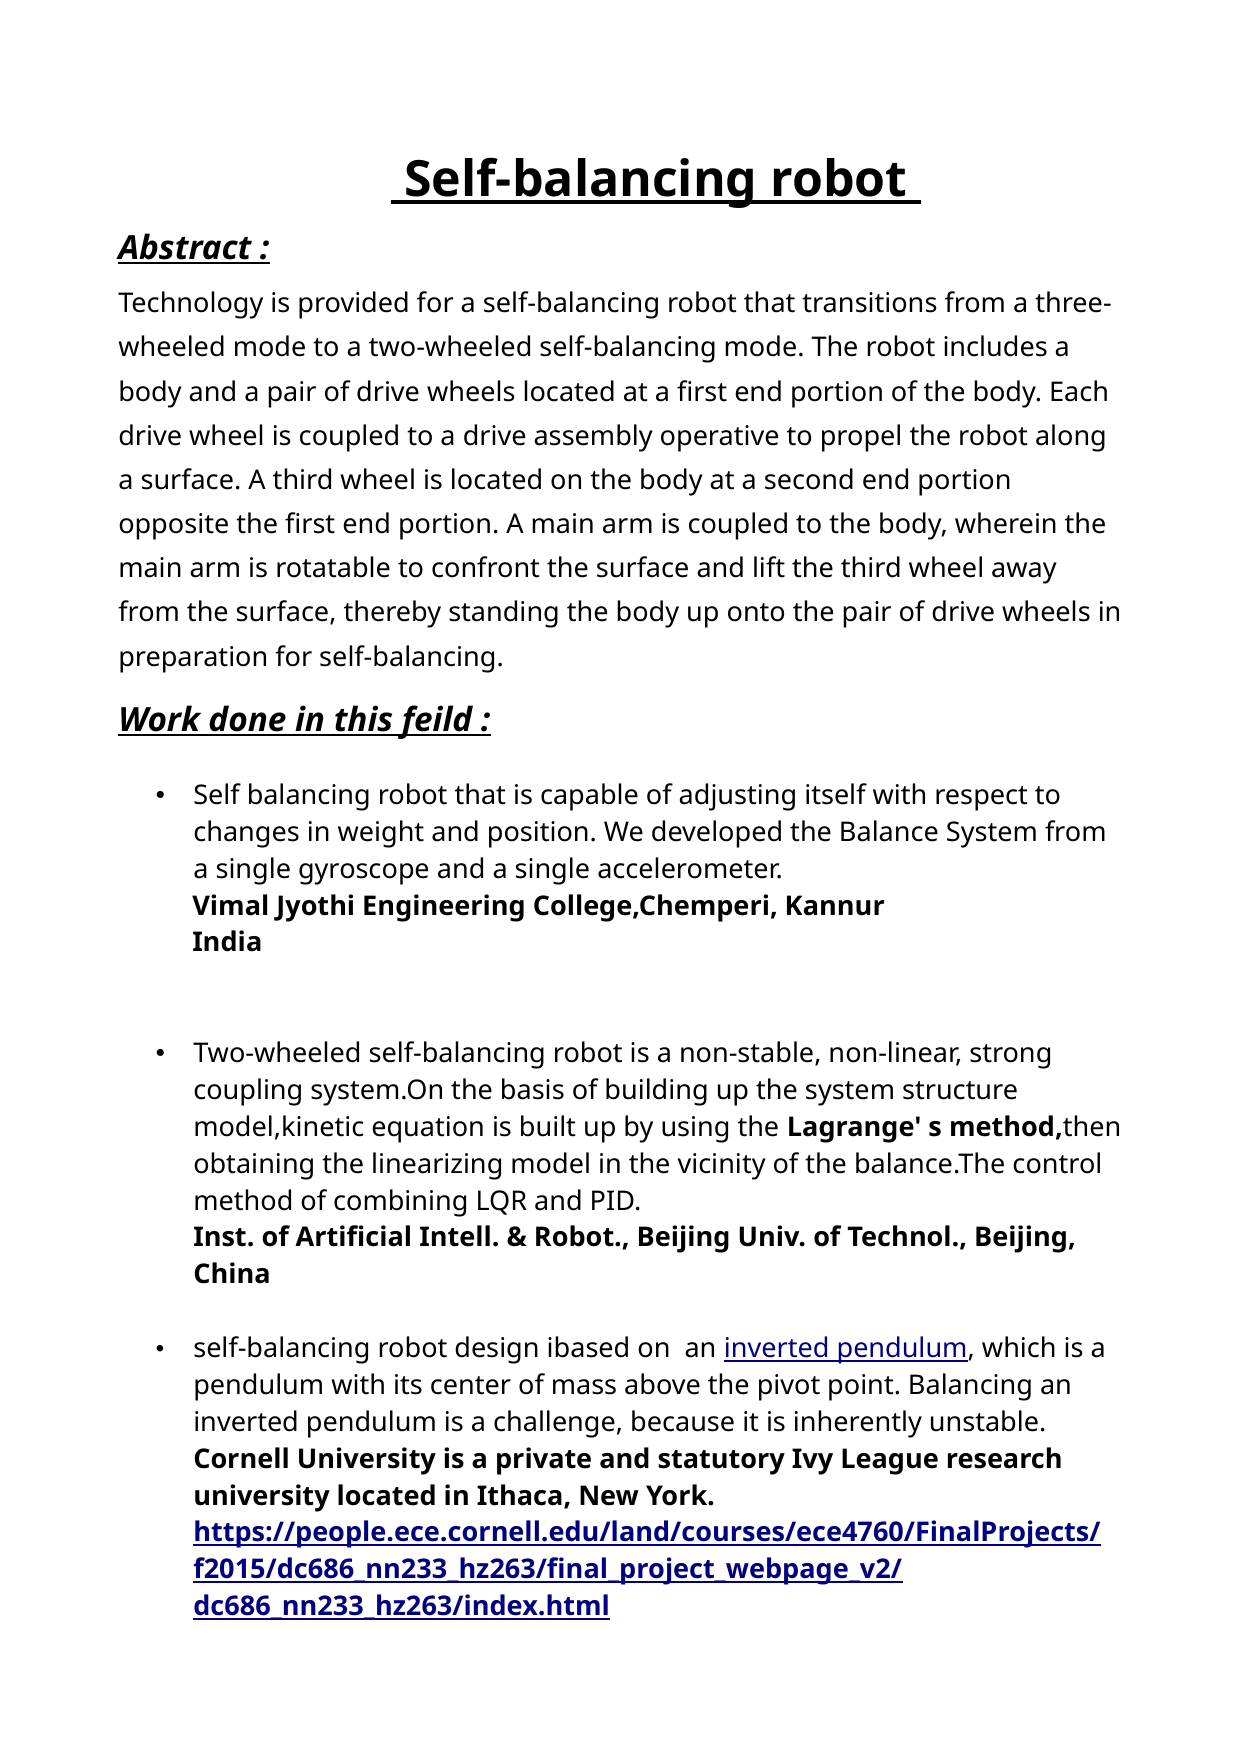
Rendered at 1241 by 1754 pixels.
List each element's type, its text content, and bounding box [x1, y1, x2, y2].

subtitle Self-balancing robot [118, 143, 1122, 211]
list China [156, 1255, 1122, 1292]
list Inst. of Artificial Intell. & Robot., Beijing Univ. of Technol., Beijing, [156, 1218, 1122, 1255]
text Work done in this feild : [118, 696, 1122, 741]
list Self balancing robot that is capable of adjusting itself with respect to changes in weight and position. We developed the Balance System from a single gyroscope and a single accelerometer. [156, 775, 1122, 886]
list Cornell University is a private and statutory Ivy League research university located in Ithaca, New York. [156, 1439, 1122, 1513]
subtitle Abstract : [118, 224, 1122, 269]
list Two-wheeled self-balancing robot is a non-stable, non-linear, strong coupling system.On the basis of building up the system structure model,kinetic equation is built up by using the Lagrange' s method,then obtaining the linearizing model in the vicinity of the balance.The control method of combining LQR and PID. [156, 1033, 1122, 1218]
text Technology is provided for a self-balancing robot that transitions from a three-wheeled mode to a two-wheeled self-balancing mode. The robot includes a body and a pair of drive wheels located at a first end portion of the body. Each drive wheel is coupled to a drive assembly operative to propel the robot along a surface. A third wheel is located on the body at a second end portion opposite the first end portion. A main arm is coupled to the body, wherein the main arm is rotatable to confront the surface and lift the third wheel away from the surface, thereby standing the body up onto the pair of drive wheels in preparation for self-balancing. [118, 284, 1122, 674]
text Vimal Jyothi Engineering College,Chemperi, Kannur [118, 886, 1122, 923]
text India [118, 923, 1122, 960]
list https://people.ece.cornell.edu/land/courses/ece4760/FinalProjects/f2015/dc686_nn233_hz263/final_project_webpage_v2/dc686_nn233_hz263/index.html [156, 1513, 1122, 1623]
list self-balancing robot design ibased on an inverted pendulum, which is a pendulum with its center of mass above the pivot point. Balancing an inverted pendulum is a challenge, because it is inherently unstable. [156, 1328, 1122, 1439]
